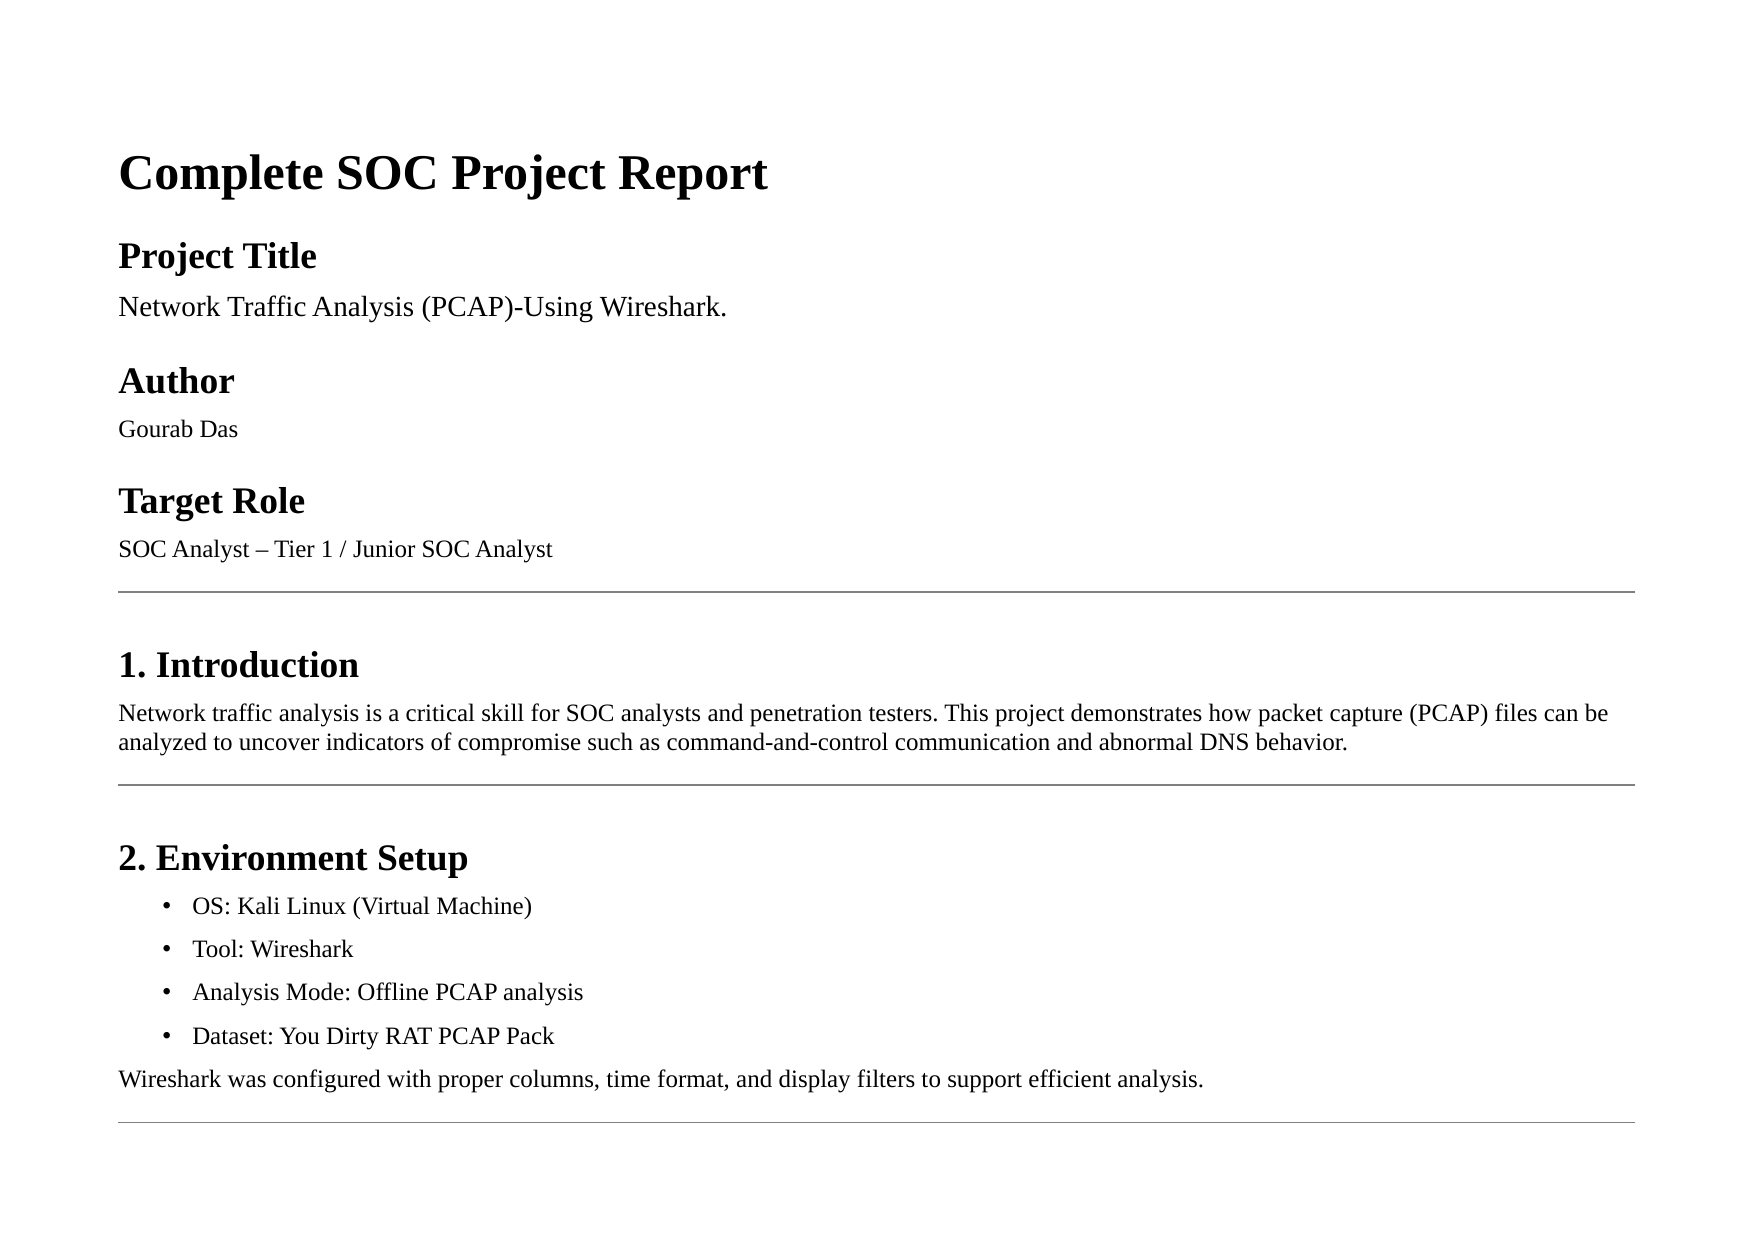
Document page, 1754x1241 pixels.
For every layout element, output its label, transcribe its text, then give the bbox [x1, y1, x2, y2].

text Gourab Das [118, 414, 1635, 443]
text Network traffic analysis is a critical skill for SOC analysts and penetration testers. This project demonstrates how packet capture (PCAP) files can be analyzed to uncover indicators of compromise such as command-and-control communication and abnormal DNS behavior. [118, 698, 1635, 756]
subtitle Project Title [118, 234, 1635, 277]
text SOC Analyst – Tier 1 / Junior SOC Analyst [118, 534, 1635, 563]
subtitle 1. Introduction [118, 642, 1635, 686]
subtitle Complete SOC Project Report [118, 143, 1635, 201]
list OS: Kali Linux (Virtual Machine) [162, 891, 1635, 919]
subtitle Network Traffic Analysis (PCAP)-Using Wireshark. [118, 289, 1635, 323]
subtitle Target Role [118, 478, 1635, 521]
subtitle 2. Environment Setup [118, 835, 1635, 878]
subtitle Author [118, 358, 1635, 402]
list Dataset: You Dirty RAT PCAP Pack [162, 1021, 1635, 1049]
list Analysis Mode: Offline PCAP analysis [162, 977, 1635, 1006]
text Wireshark was configured with proper columns, time format, and display filters to support efficient analysis. [118, 1064, 1635, 1093]
list Tool: Wireshark [162, 934, 1635, 963]
